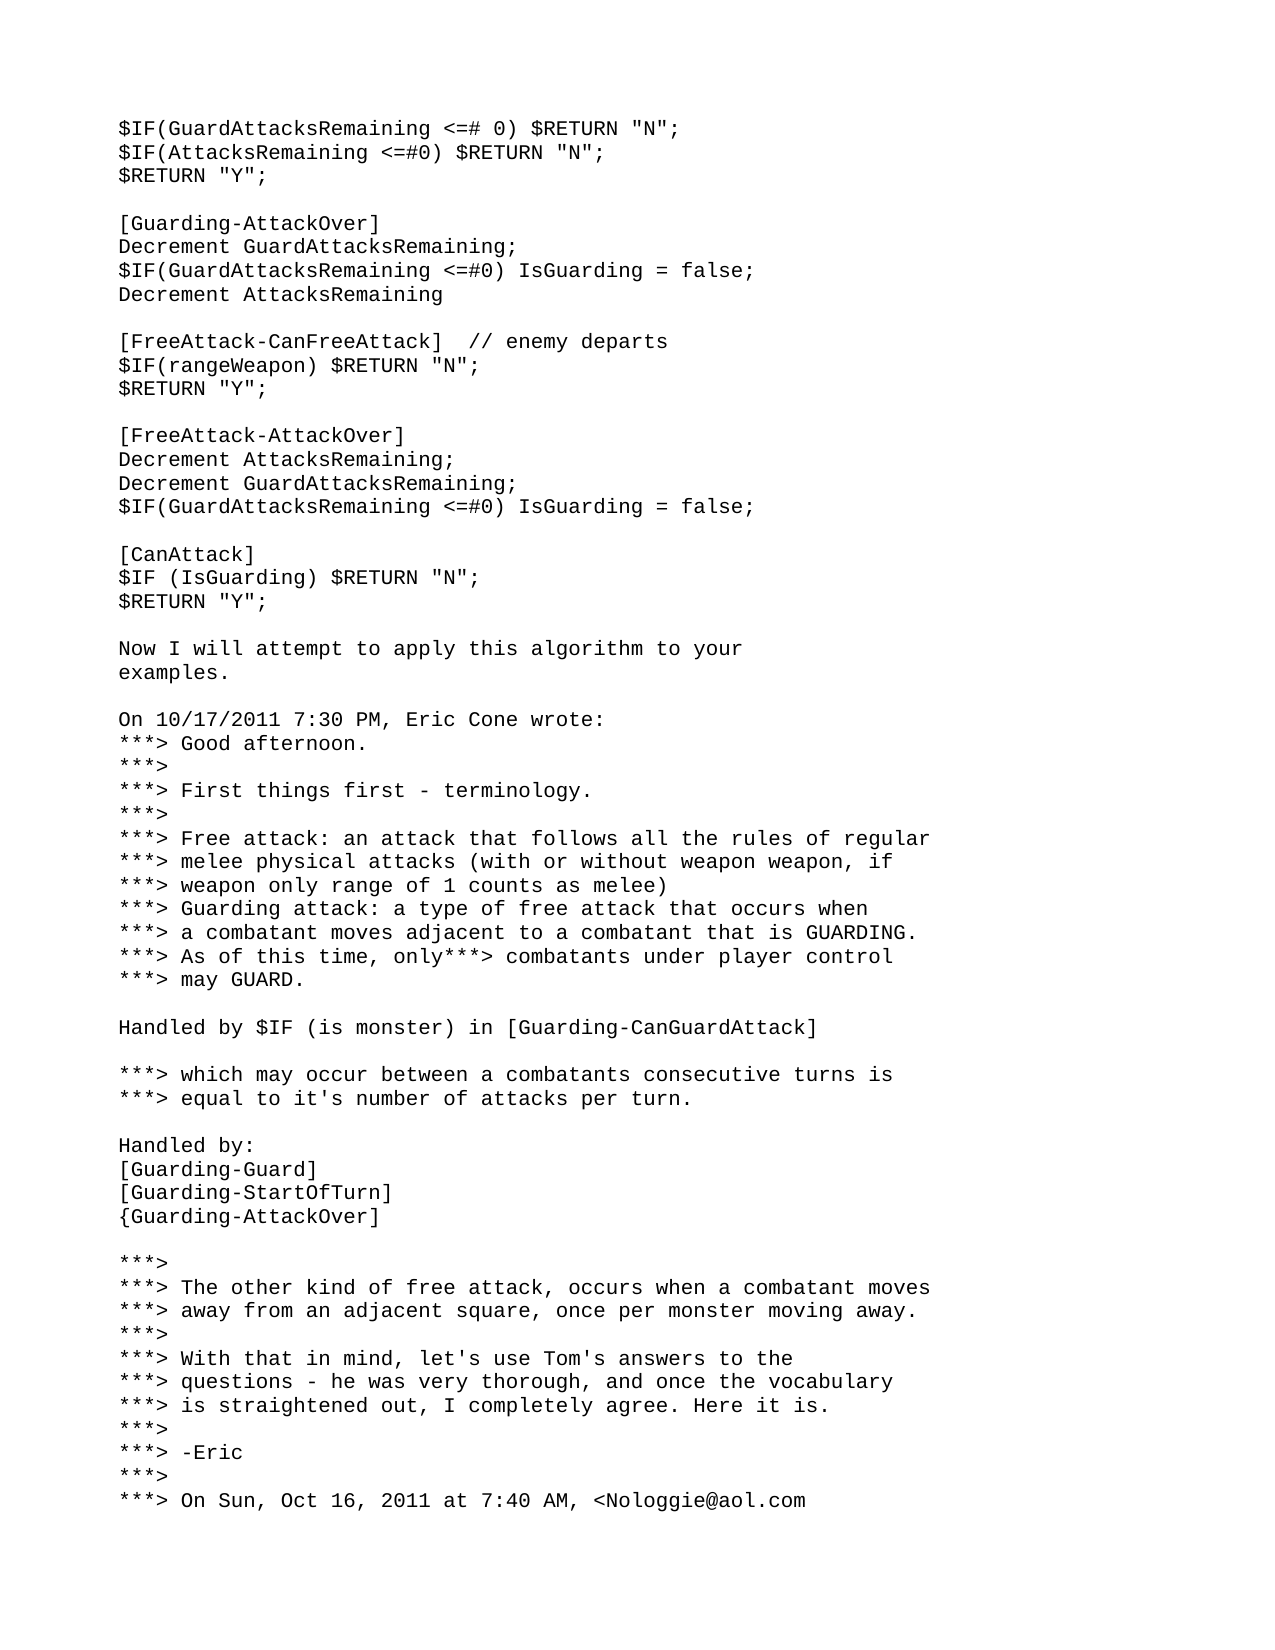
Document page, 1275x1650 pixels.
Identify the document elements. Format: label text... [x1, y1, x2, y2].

text On 10/17/2011 7:30 PM, Eric Cone wrote: [118, 709, 1157, 733]
text ***> may GUARD. [118, 969, 1157, 993]
text ***> As of this time, only***> combatants under player control [118, 946, 1157, 969]
text ***> Free attack: an attack that follows all the rules of regular [118, 827, 1157, 851]
text Decrement GuardAttacksRemaining; [118, 236, 1157, 260]
text ***> [118, 1419, 1157, 1442]
text $IF (IsGuarding) $RETURN "N"; [118, 567, 1157, 591]
text $IF(GuardAttacksRemaining <=#0) IsGuarding = false; [118, 496, 1157, 520]
text $RETURN "Y"; [118, 378, 1157, 402]
text ***> On Sun, Oct 16, 2011 at 7:40 AM, <Nologgie@aol.com [118, 1489, 1157, 1513]
text Decrement AttacksRemaining [118, 284, 1157, 307]
text Decrement GuardAttacksRemaining; [118, 473, 1157, 496]
text ***> away from an adjacent square, once per monster moving away. [118, 1300, 1157, 1324]
text $IF(GuardAttacksRemaining <=#0) IsGuarding = false; [118, 260, 1157, 284]
text ***> weapon only range of 1 counts as melee) [118, 875, 1157, 898]
text ***> equal to it's number of attacks per turn. [118, 1088, 1157, 1111]
text ***> [118, 1466, 1157, 1489]
text ***> First things first - terminology. [118, 780, 1157, 804]
text [FreeAttack-CanFreeAttack] // enemy departs [118, 331, 1157, 354]
text Decrement AttacksRemaining; [118, 449, 1157, 473]
text ***> questions - he was very thorough, and once the vocabulary [118, 1371, 1157, 1395]
text ***> Guarding attack: a type of free attack that occurs when [118, 898, 1157, 922]
text ***> Good afternoon. [118, 733, 1157, 757]
text $IF(AttacksRemaining <=#0) $RETURN "N"; [118, 142, 1157, 165]
text ***> [118, 757, 1157, 780]
text [Guarding-Guard] [118, 1158, 1157, 1182]
text ***> With that in mind, let's use Tom's answers to the [118, 1348, 1157, 1371]
text Handled by $IF (is monster) in [Guarding-CanGuardAttack] [118, 1017, 1157, 1040]
text $IF(rangeWeapon) $RETURN "N"; [118, 354, 1157, 378]
text ***> [118, 804, 1157, 827]
text Handled by: [118, 1135, 1157, 1158]
text ***> -Eric [118, 1442, 1157, 1466]
text Now I will attempt to apply this algorithm to your [118, 638, 1157, 662]
text [Guarding-AttackOver] [118, 213, 1157, 236]
text ***> which may occur between a combatants consecutive turns is [118, 1064, 1157, 1088]
text ***> a combatant moves adjacent to a combatant that is GUARDING. [118, 922, 1157, 946]
text ***> [118, 1253, 1157, 1277]
text $RETURN "Y"; [118, 165, 1157, 189]
text ***> The other kind of free attack, occurs when a combatant moves [118, 1277, 1157, 1300]
text {Guarding-AttackOver] [118, 1206, 1157, 1229]
text ***> [118, 1324, 1157, 1348]
text ***> melee physical attacks (with or without weapon weapon, if [118, 851, 1157, 875]
text [CanAttack] [118, 544, 1157, 567]
text $RETURN "Y"; [118, 591, 1157, 615]
text ***> is straightened out, I completely agree. Here it is. [118, 1395, 1157, 1419]
text examples. [118, 662, 1157, 686]
text [Guarding-StartOfTurn] [118, 1182, 1157, 1206]
text [FreeAttack-AttackOver] [118, 426, 1157, 449]
text $IF(GuardAttacksRemaining <=# 0) $RETURN "N"; [118, 118, 1157, 142]
